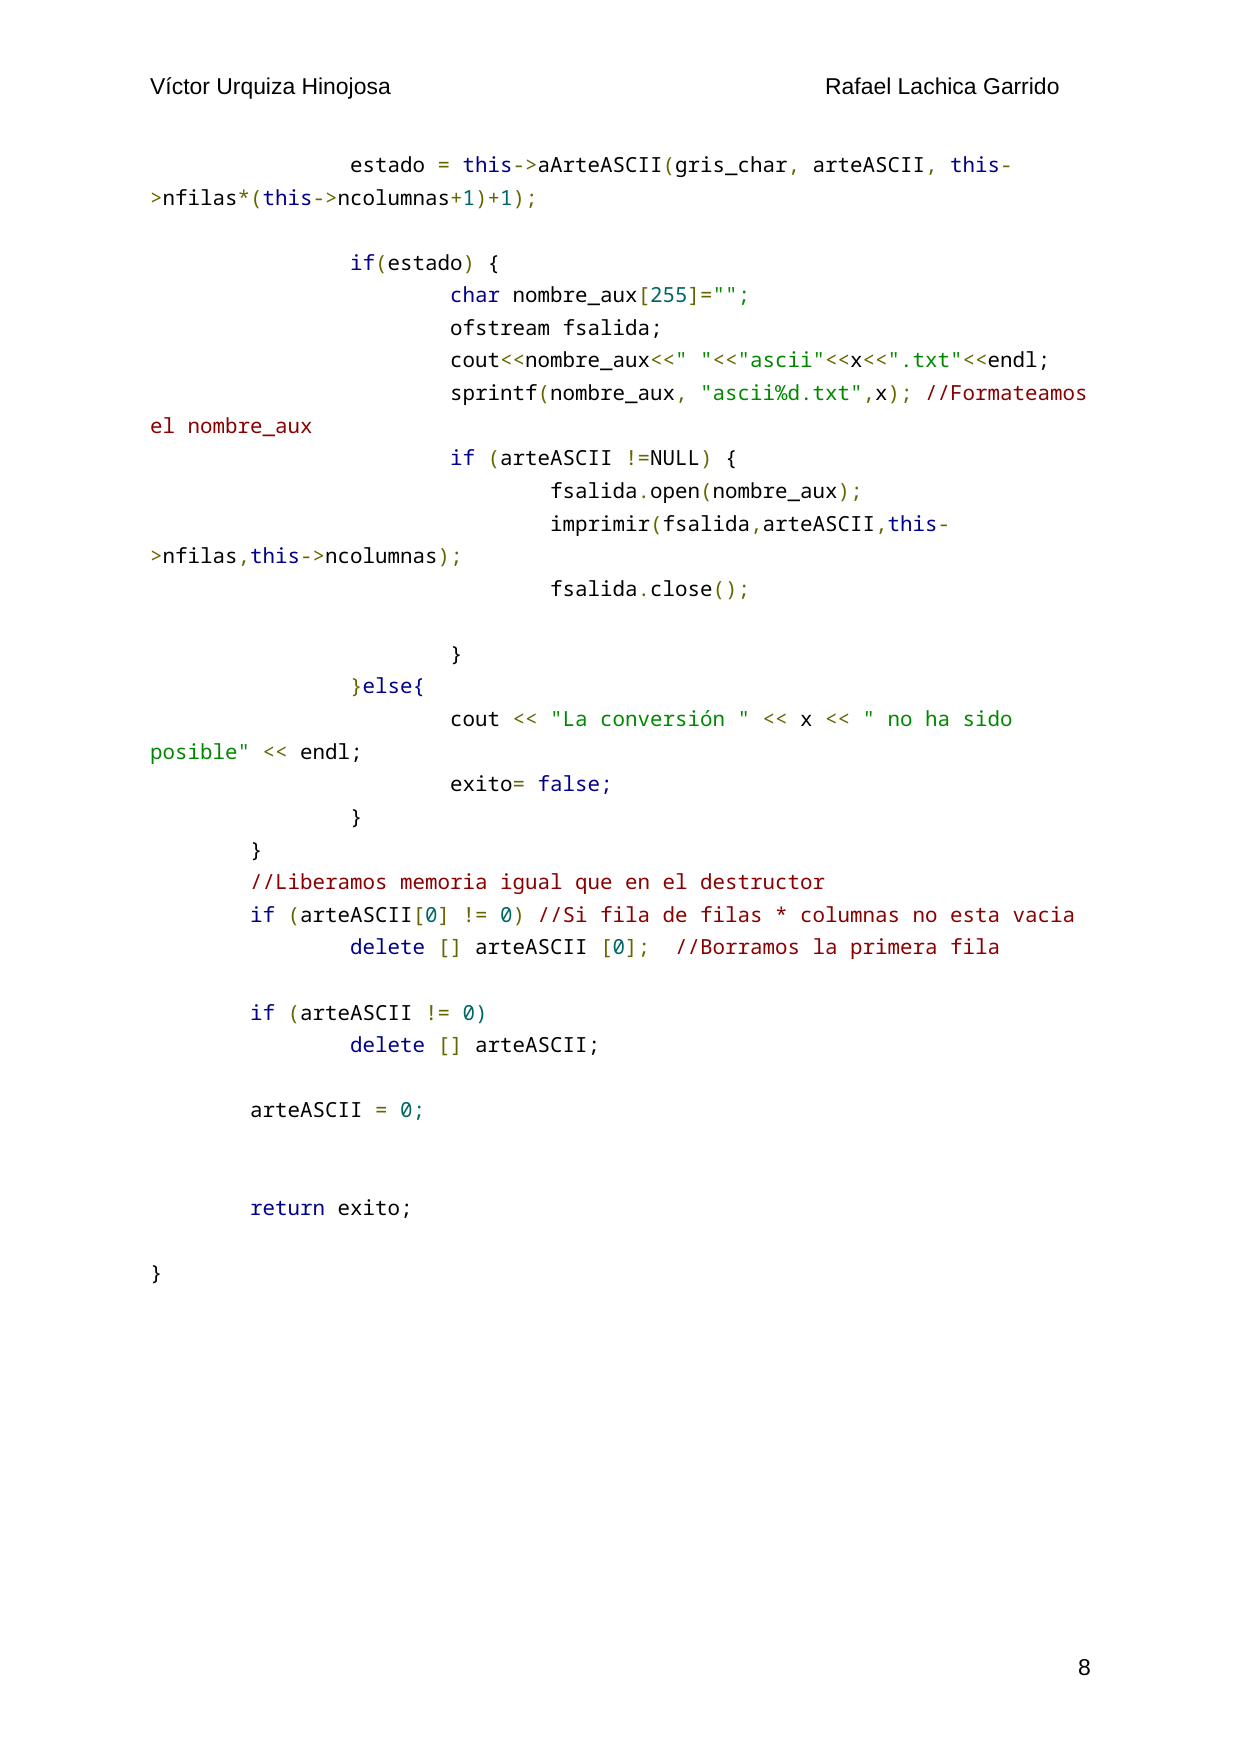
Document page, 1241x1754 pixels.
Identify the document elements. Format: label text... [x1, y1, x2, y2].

text cout << "La conversión " << x << " no ha sido posible" << endl; [150, 704, 1091, 765]
text }else{ [150, 672, 1091, 700]
text } [150, 802, 1091, 831]
text } [150, 1258, 1091, 1287]
text cout<<nombre_aux<<" "<<"ascii"<<x<<".txt"<<endl; [150, 346, 1091, 374]
text if (arteASCII !=NULL) { [150, 443, 1091, 472]
text if (arteASCII[0] != 0) //Si fila de filas * columnas no esta vacia [150, 900, 1091, 928]
text fsalida.open(nombre_aux); [150, 476, 1091, 504]
text } [150, 835, 1091, 863]
text } [150, 639, 1091, 667]
text if (arteASCII != 0) [150, 998, 1091, 1026]
text fsalida.close(); [150, 574, 1091, 602]
text sprintf(nombre_aux, "ascii%d.txt",x); //Formateamos el nombre_aux [150, 378, 1091, 439]
text estado = this->aArteASCII(gris_char, arteASCII, this->nfilas*(this->ncolumnas+1)+1); [150, 150, 1091, 211]
text char nombre_aux[255]=""; [150, 280, 1091, 309]
text //Liberamos memoria igual que en el destructor [150, 867, 1091, 896]
text ofstream fsalida; [150, 313, 1091, 341]
text delete [] arteASCII; [150, 1030, 1091, 1059]
text imprimir(fsalida,arteASCII,this->nfilas,this->ncolumnas); [150, 509, 1091, 570]
text exito= false; [150, 769, 1091, 798]
text arteASCII = 0; [150, 1096, 1091, 1124]
text delete [] arteASCII [0]; //Borramos la primera fila [150, 932, 1091, 961]
text if(estado) { [150, 248, 1091, 276]
text return exito; [150, 1193, 1091, 1222]
